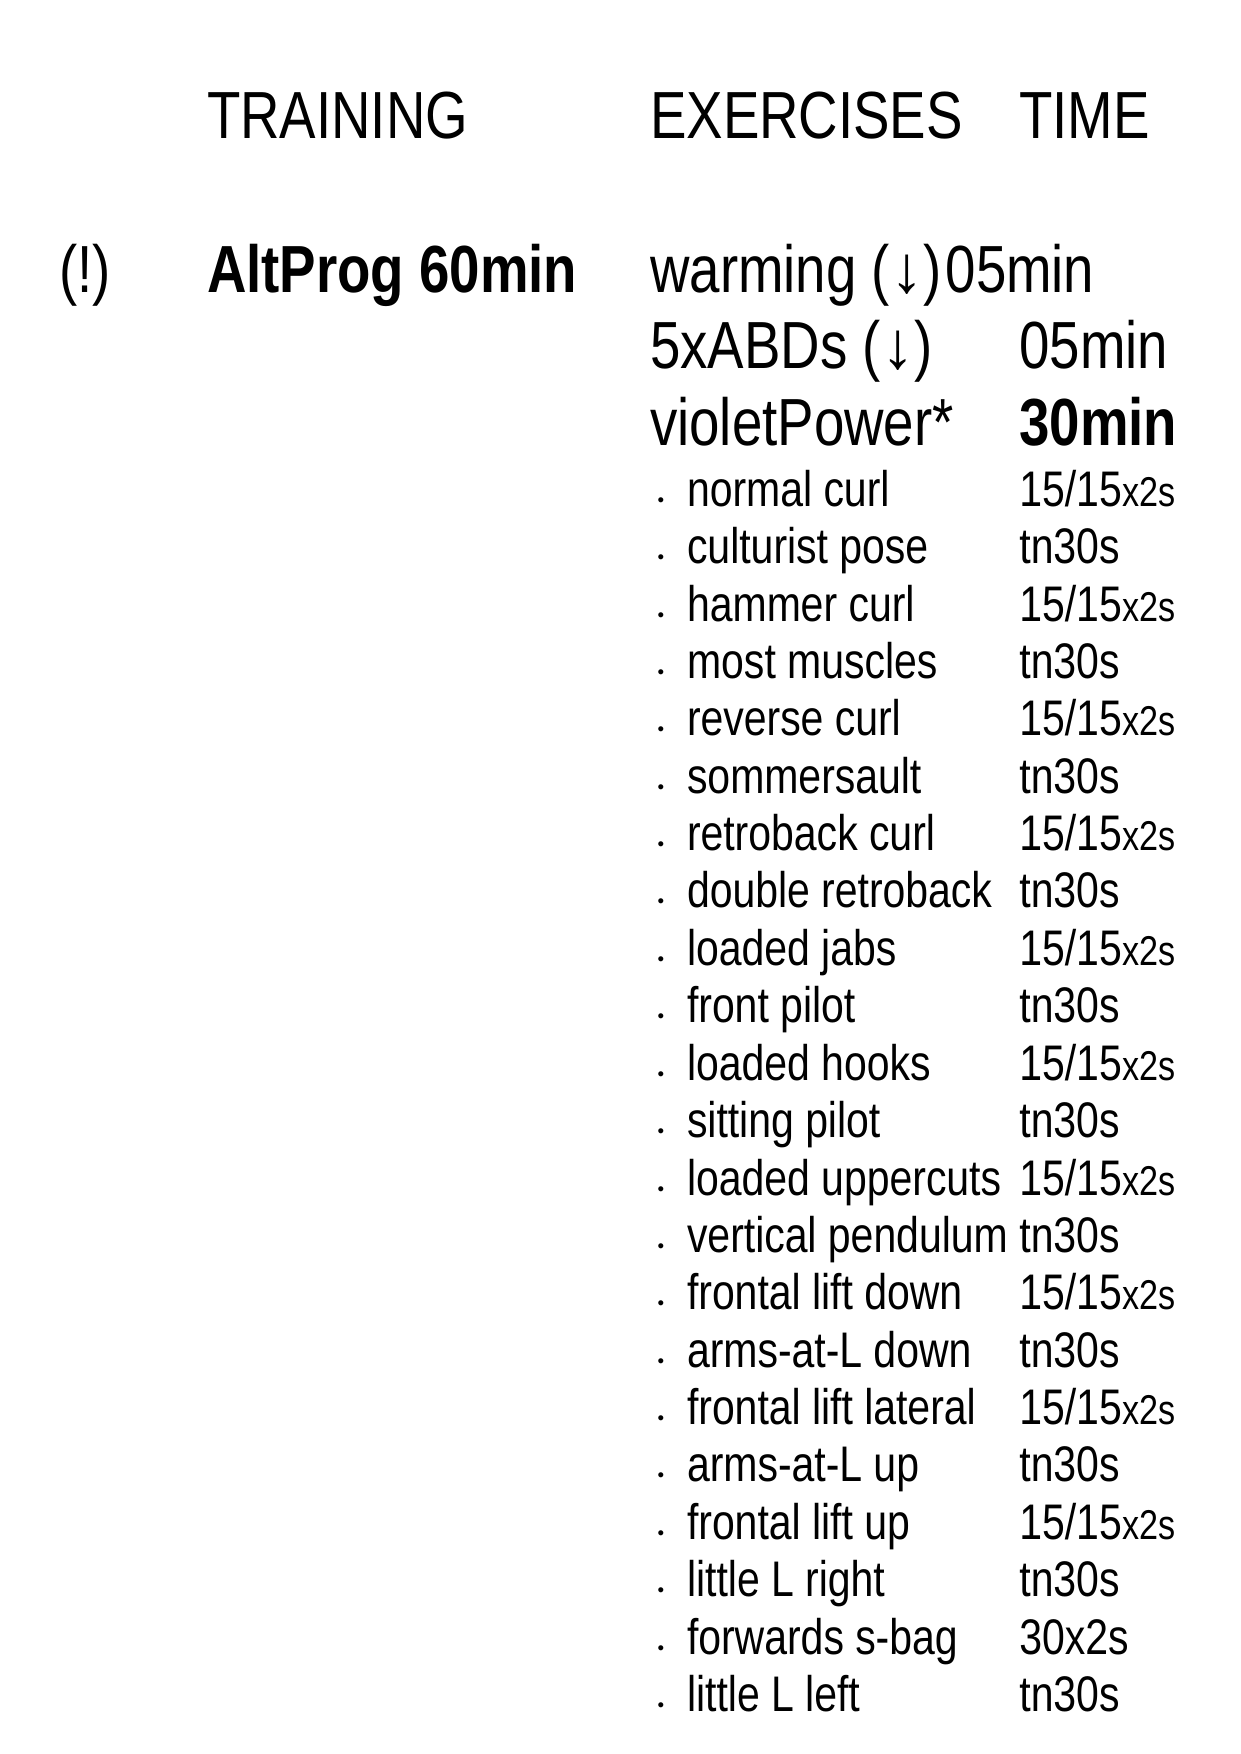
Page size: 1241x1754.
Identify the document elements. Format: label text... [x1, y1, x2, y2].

list loaded jabs 15/15x2s [657, 918, 1181, 976]
list hammer curl 15/15x2s [657, 574, 1181, 632]
list loaded uppercuts 15/15x2s [657, 1148, 1181, 1206]
list frontal lift up 15/15x2s [657, 1492, 1181, 1550]
list forwards s-bag 30x2s [657, 1607, 1181, 1665]
list reverse curl 15/15x2s [657, 689, 1181, 746]
text 5xABDs (↓) 05min [59, 306, 1181, 383]
list culturist pose tn30s [657, 517, 1181, 574]
list frontal lift down 15/15x2s [657, 1263, 1181, 1320]
list arms-at-L up tn30s [657, 1435, 1181, 1492]
list sitting pilot tn30s [657, 1091, 1181, 1148]
list little L right tn30s [657, 1550, 1181, 1607]
text (!) AltProg 60min warming (↓) 05min [59, 230, 1181, 306]
list arms-at-L down tn30s [657, 1320, 1181, 1378]
text violetPower* 30min [59, 383, 1181, 459]
list sommersault tn30s [657, 746, 1181, 804]
list frontal lift lateral 15/15x2s [657, 1378, 1181, 1435]
list most muscles tn30s [657, 632, 1181, 689]
text TRAINING EXERCISES TIME [59, 77, 1181, 153]
list vertical pendulum tn30s [657, 1206, 1181, 1263]
list front pilot tn30s [657, 976, 1181, 1033]
list double retroback tn30s [657, 861, 1181, 918]
list retroback curl 15/15x2s [657, 804, 1181, 861]
list little L left tn30s [657, 1665, 1181, 1722]
list loaded hooks 15/15x2s [657, 1033, 1181, 1091]
list normal curl 15/15x2s [657, 459, 1181, 517]
